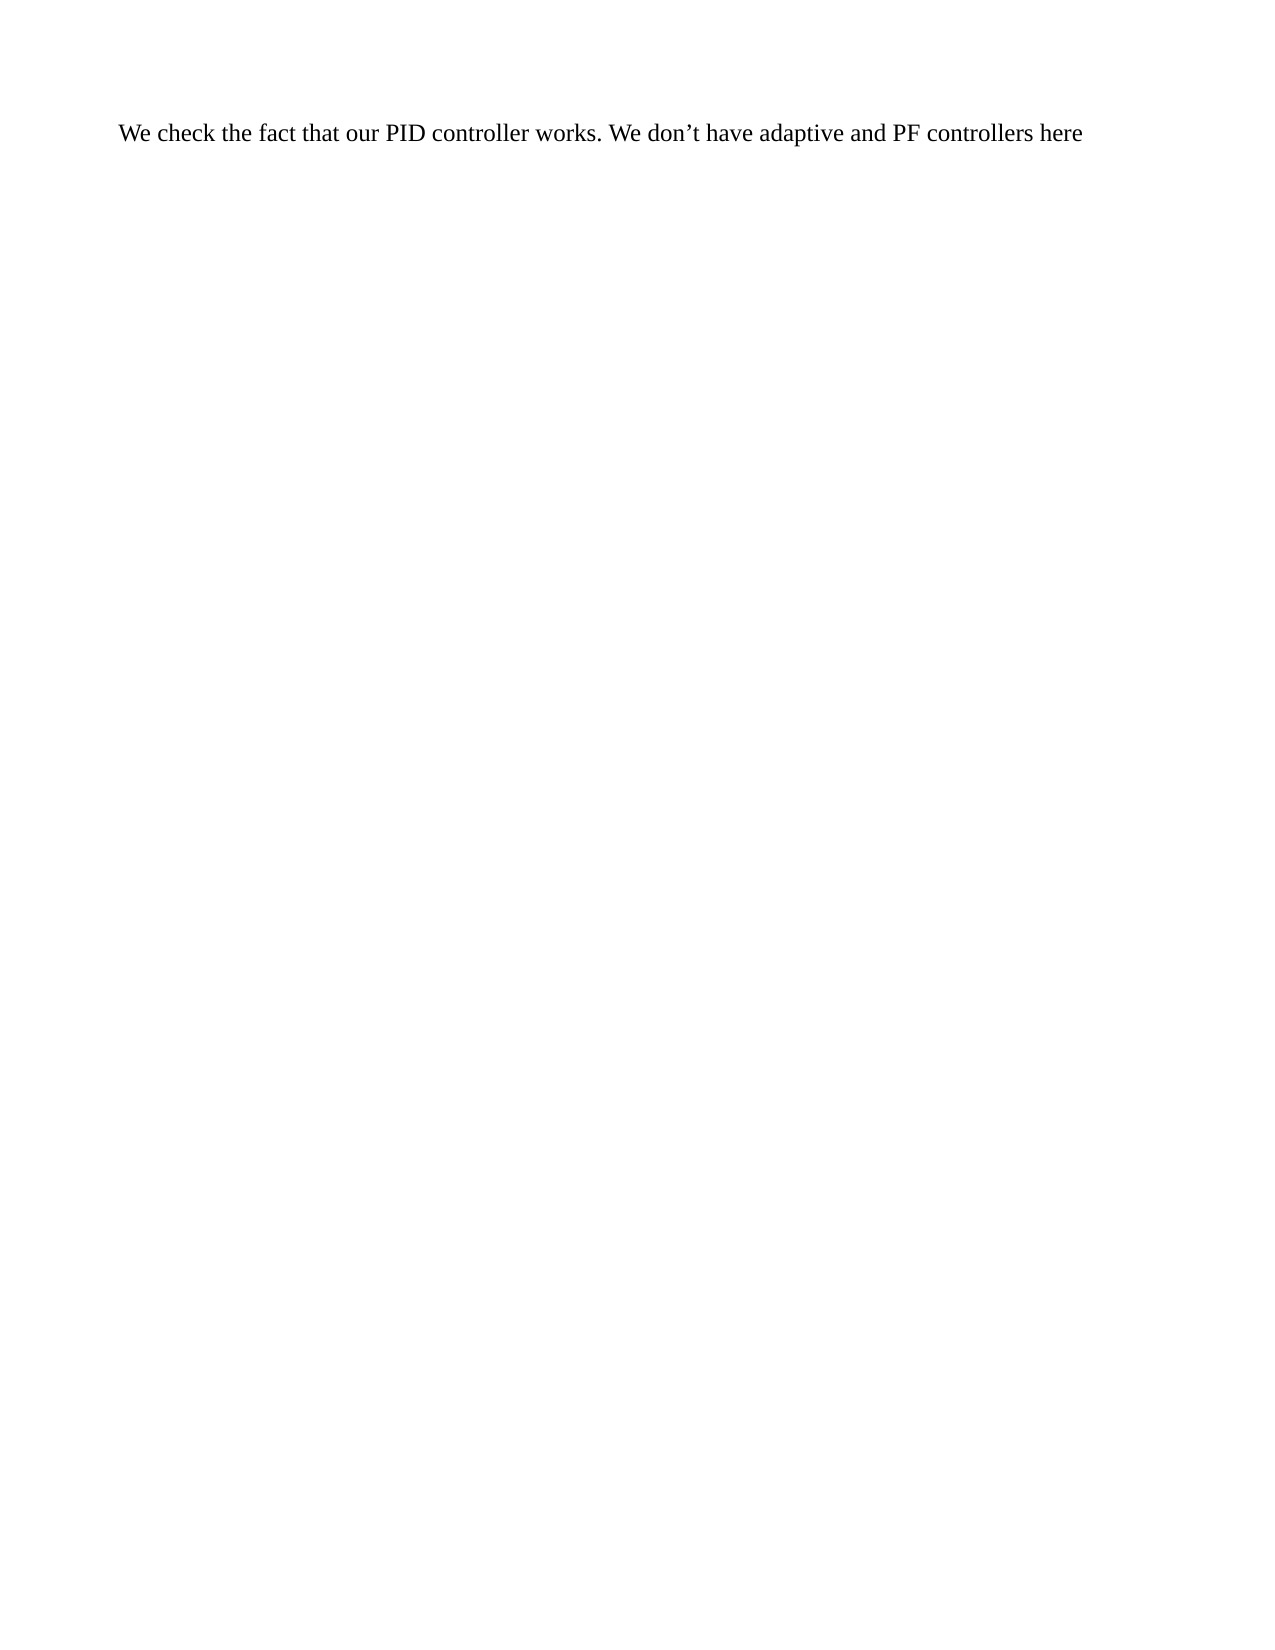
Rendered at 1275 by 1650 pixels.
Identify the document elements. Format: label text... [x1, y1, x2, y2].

text We check the fact that our PID controller works. We don’t have adaptive and PF controllers here [118, 118, 1157, 147]
